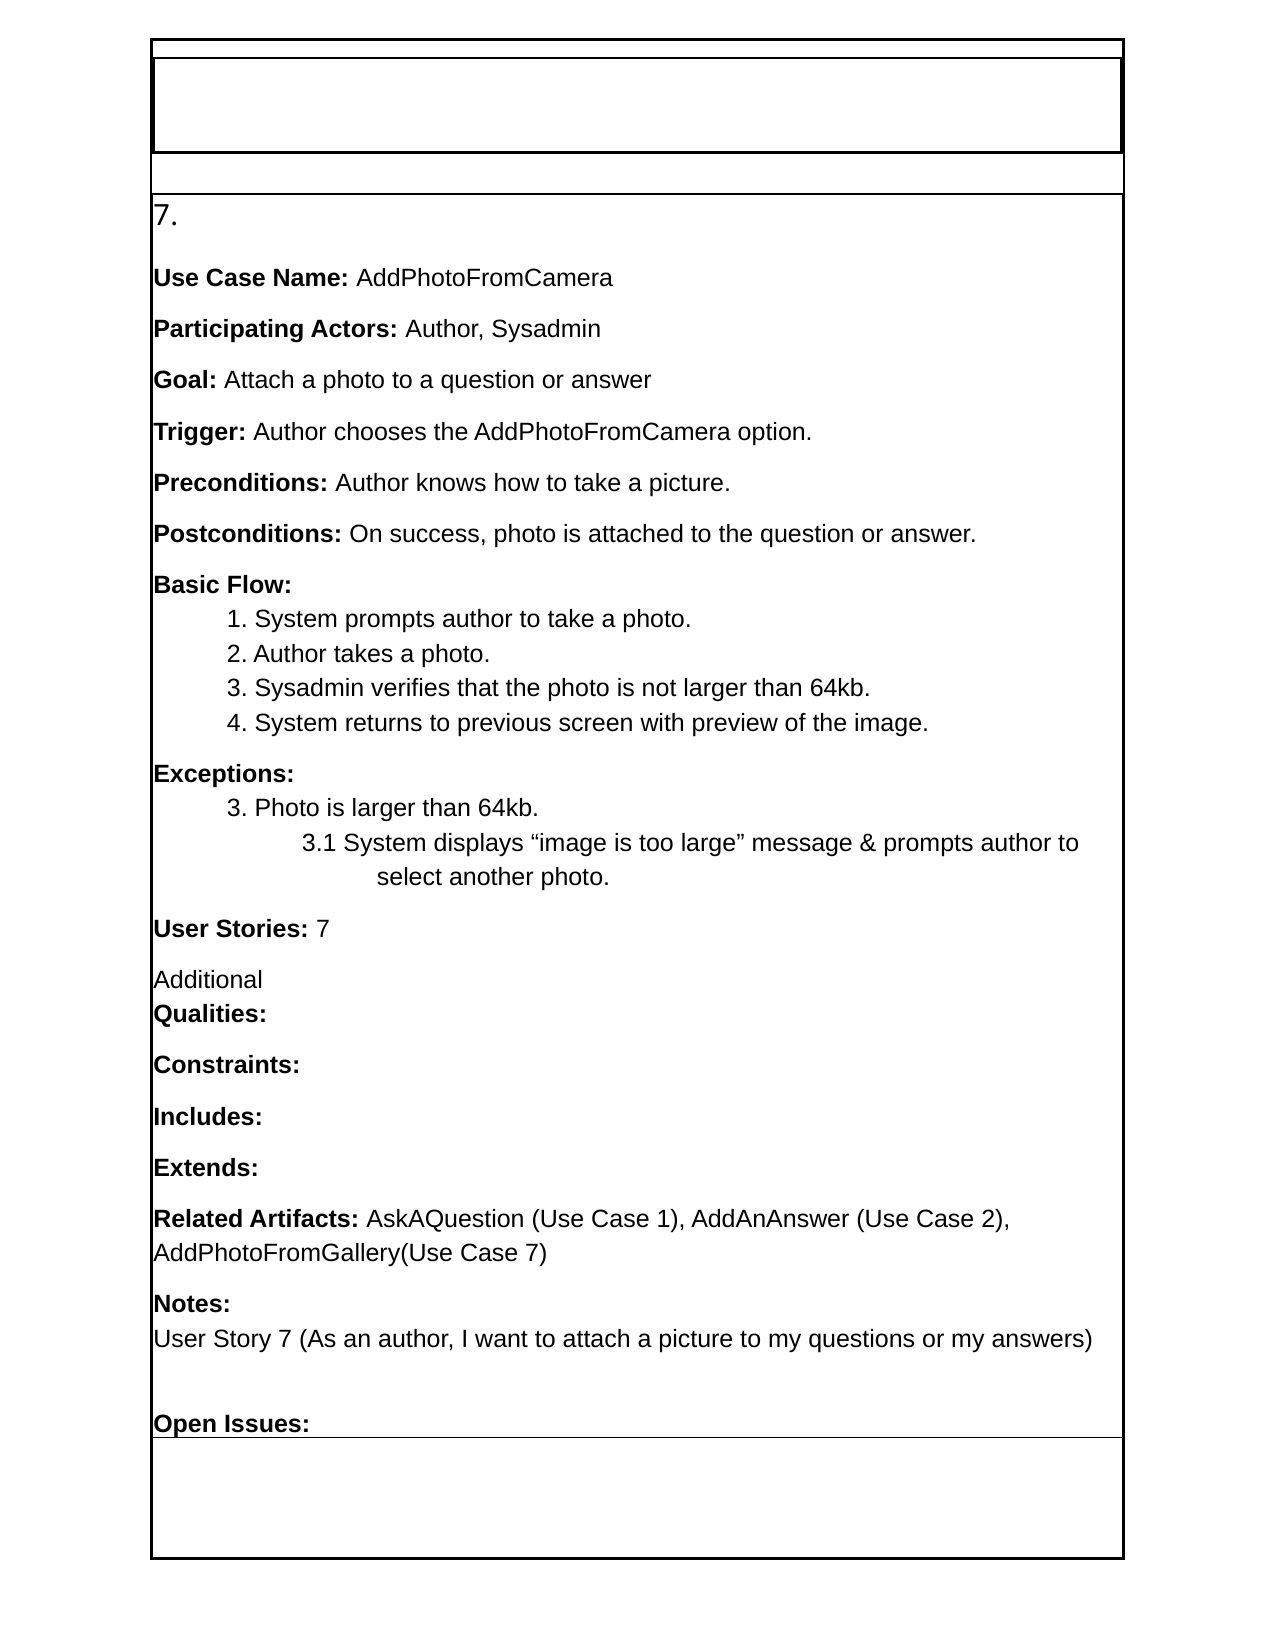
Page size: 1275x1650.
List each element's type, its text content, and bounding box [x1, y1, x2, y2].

text Extends: [153, 1151, 1122, 1181]
text Preconditions: Author knows how to take a picture. [153, 466, 1122, 496]
text Use Case Name: AddPhotoFromCamera [153, 261, 1122, 292]
text Goal: Attach a photo to a question or answer [153, 364, 1122, 394]
subtitle 7. [153, 195, 1122, 234]
text Constraints: [153, 1049, 1122, 1079]
text Participating Actors: Author, Sysadmin [153, 313, 1122, 343]
text Trigger: Author chooses the AddPhotoFromCamera option. [153, 415, 1122, 445]
text Related Artifacts: AskAQuestion (Use Case 1), AddAnAnswer (Use Case 2), AddPhotoFromGallery(Use Case 7) [153, 1202, 1122, 1267]
text Additional Qualities: [153, 963, 1122, 1028]
text Postconditions: On success, photo is attached to the question or answer. [153, 517, 1122, 547]
text User Stories: 7 [153, 912, 1122, 942]
text Exceptions: 3. Photo is larger than 64kb. 3.1 System displays “image is too large” message & prompts author to select another photo. [153, 757, 1122, 891]
text Open Issues: [153, 1373, 1122, 1437]
text Basic Flow: 1. System prompts author to take a photo. 2. Author takes a photo. 3. Sysadmin verifies that the photo is not larger than 64kb. 4. System returns to previous screen with preview of the image. [153, 568, 1122, 737]
text Includes: [153, 1100, 1122, 1130]
text Notes: User Story 7 (As an author, I want to attach a picture to my questions or my answers) [153, 1288, 1122, 1353]
